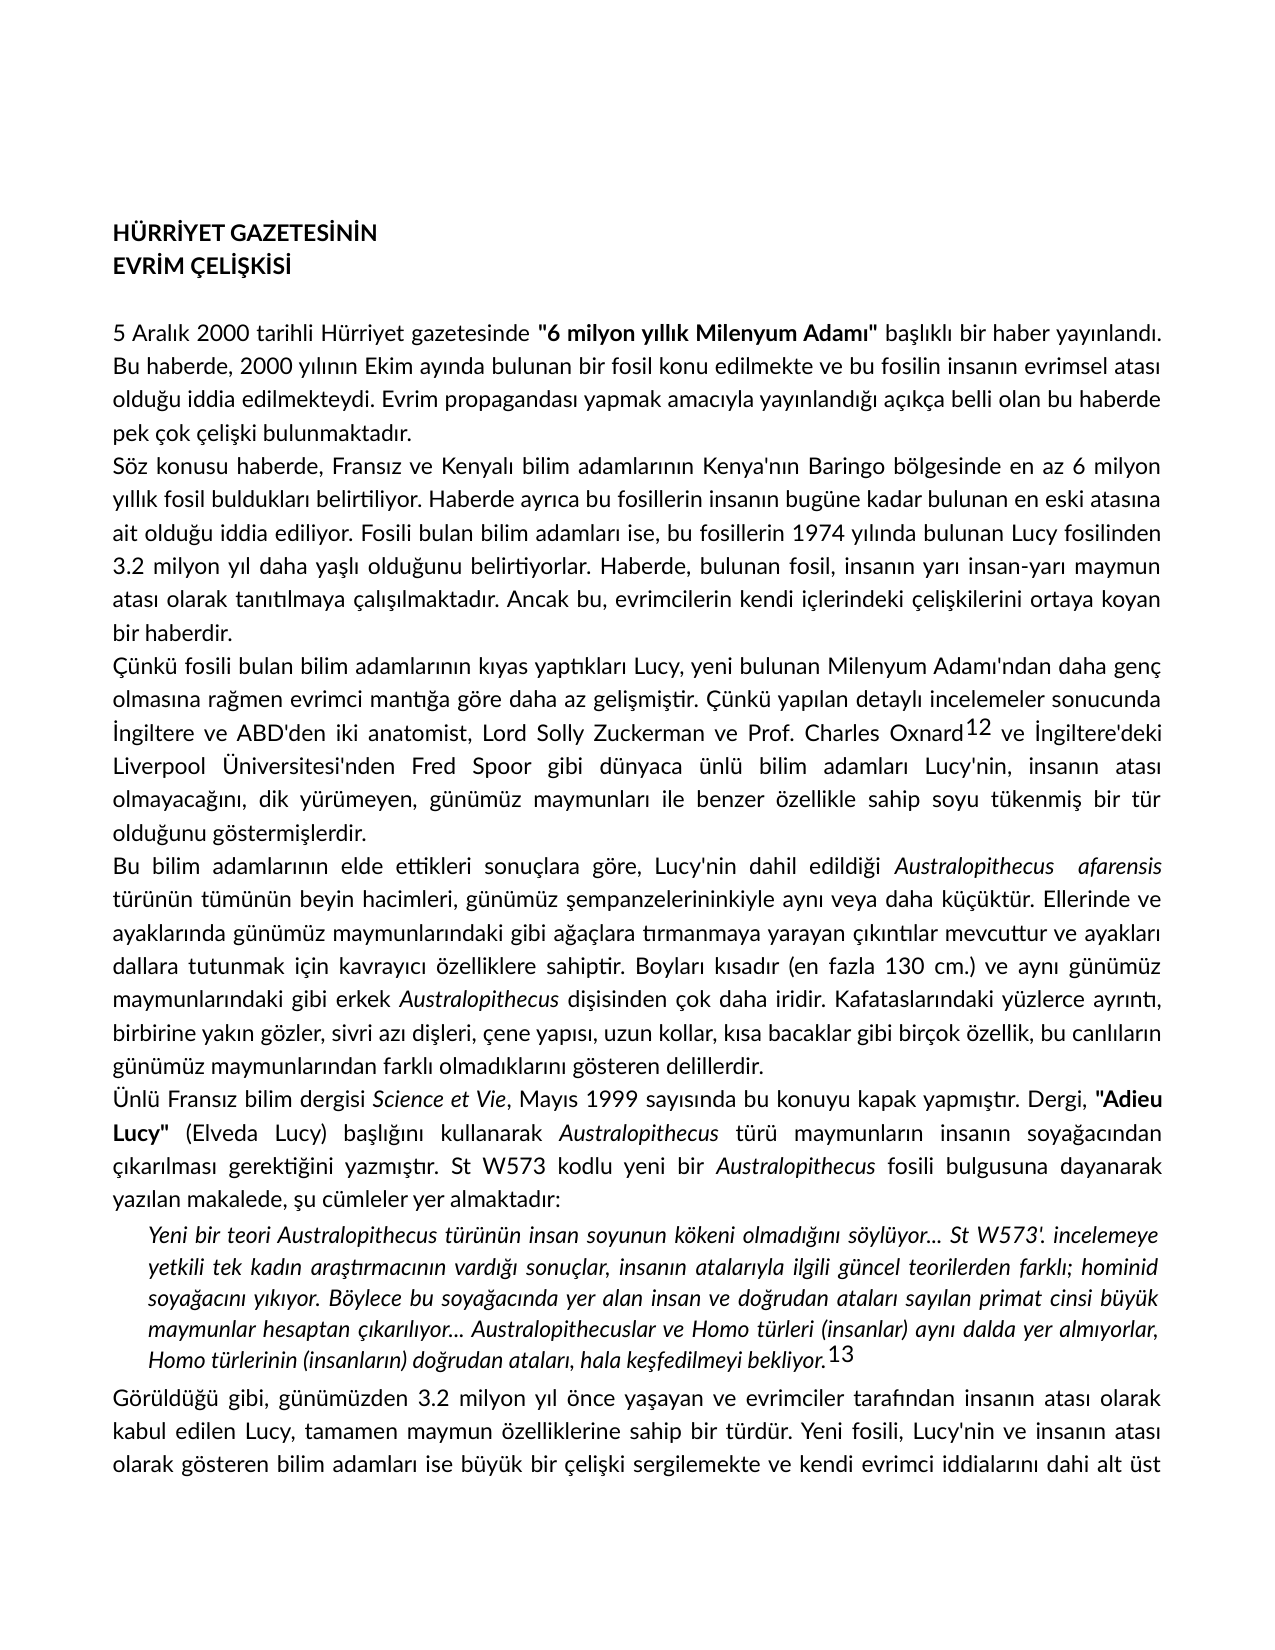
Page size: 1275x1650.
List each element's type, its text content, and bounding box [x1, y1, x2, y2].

text Ünlü Fransız bilim dergisi Science et Vie, Mayıs 1999 sayısında bu konuyu kapak yapmıştır. Dergi, "Adieu Lucy" (Elveda Lucy) başlığını kullanarak Australopithecus türü maymunların insanın soyağacından çıkarılması gerektiğini yazmıştır. St W573 kodlu yeni bir Australopithecus fosili bulgusuna dayanarak yazılan makalede, şu cümleler yer almaktadır: [112, 1081, 1162, 1214]
text Söz konusu haberde, Fransız ve Kenyalı bilim adamlarının Kenya'nın Baringo bölgesinde en az 6 milyon yıllık fosil buldukları belirtiliyor. Haberde ayrıca bu fosillerin insanın bugüne kadar bulunan en eski atasına ait olduğu iddia ediliyor. Fosili bulan bilim adamları ise, bu fosillerin 1974 yılında bulunan Lucy fosilinden 3.2 milyon yıl daha yaşlı olduğunu belirtiyorlar. Haberde, bulunan fosil, insanın yarı insan-yarı maymun atası olarak tanıtılmaya çalışılmaktadır. Ancak bu, evrimcilerin kendi içlerindeki çelişkilerini ortaya koyan bir haberdir. [112, 448, 1162, 648]
text EVRİM ÇELİŞKİSİ [112, 248, 1162, 281]
text Yeni bir teori Australopithecus türünün insan soyunun kökeni olmadığını söylüyor... St W573'. incelemeye yetkili tek kadın araştırmacının vardığı sonuçlar, insanın atalarıyla ilgili güncel teorilerden farklı; hominid soyağacını yıkıyor. Böylece bu soyağacında yer alan insan ve doğrudan ataları sayılan primat cinsi büyük maymunlar hesaptan çıkarılıyor... Australopithecuslar ve Homo türleri (insanlar) aynı dalda yer almıyorlar, Homo türlerinin (insanların) doğrudan ataları, hala keşfedilmeyi bekliyor.13 [148, 1219, 1162, 1375]
text Görüldüğü gibi, günümüzden 3.2 milyon yıl önce yaşayan ve evrimciler tarafından insanın atası olarak kabul edilen Lucy, tamamen maymun özelliklerine sahip bir türdür. Yeni fosili, Lucy'nin ve insanın atası olarak gösteren bilim adamları ise büyük bir çelişki sergilemekte ve kendi evrimci iddialarını dahi alt üst [112, 1379, 1162, 1479]
text Çünkü fosili bulan bilim adamlarının kıyas yaptıkları Lucy, yeni bulunan Milenyum Adamı'ndan daha genç olmasına rağmen evrimci mantığa göre daha az gelişmiştir. Çünkü yapılan detaylı incelemeler sonucunda İngiltere ve ABD'den iki anatomist, Lord Solly Zuckerman ve Prof. Charles Oxnard12 ve İngiltere'deki Liverpool Üniversitesi'nden Fred Spoor gibi dünyaca ünlü bilim adamları Lucy'nin, insanın atası olmayacağını, dik yürümeyen, günümüz maymunları ile benzer özellikle sahip soyu tükenmiş bir tür olduğunu göstermişlerdir. [112, 648, 1162, 848]
text HÜRRİYET GAZETESİNİN [112, 214, 1162, 248]
text 5 Aralık 2000 tarihli Hürriyet gazetesinde "6 milyon yıllık Milenyum Adamı" başlıklı bir haber yayınlandı. Bu haberde, 2000 yılının Ekim ayında bulunan bir fosil konu edilmekte ve bu fosilin insanın evrimsel atası olduğu iddia edilmekteydi. Evrim propagandası yapmak amacıyla yayınlandığı açıkça belli olan bu haberde pek çok çelişki bulunmaktadır. [112, 314, 1162, 448]
text Bu bilim adamlarının elde ettikleri sonuçlara göre, Lucy'nin dahil edildiği Australopithecus afarensis türünün tümünün beyin hacimleri, günümüz şempanzelerininkiyle aynı veya daha küçüktür. Ellerinde ve ayaklarında günümüz maymunlarındaki gibi ağaçlara tırmanmaya yarayan çıkıntılar mevcuttur ve ayakları dallara tutunmak için kavrayıcı özelliklere sahiptir. Boyları kısadır (en fazla 130 cm.) ve aynı günümüz maymunlarındaki gibi erkek Australopithecus dişisinden çok daha iridir. Kafataslarındaki yüzlerce ayrıntı, birbirine yakın gözler, sivri azı dişleri, çene yapısı, uzun kollar, kısa bacaklar gibi birçok özellik, bu canlıların günümüz maymunlarından farklı olmadıklarını gösteren delillerdir. [112, 848, 1162, 1081]
